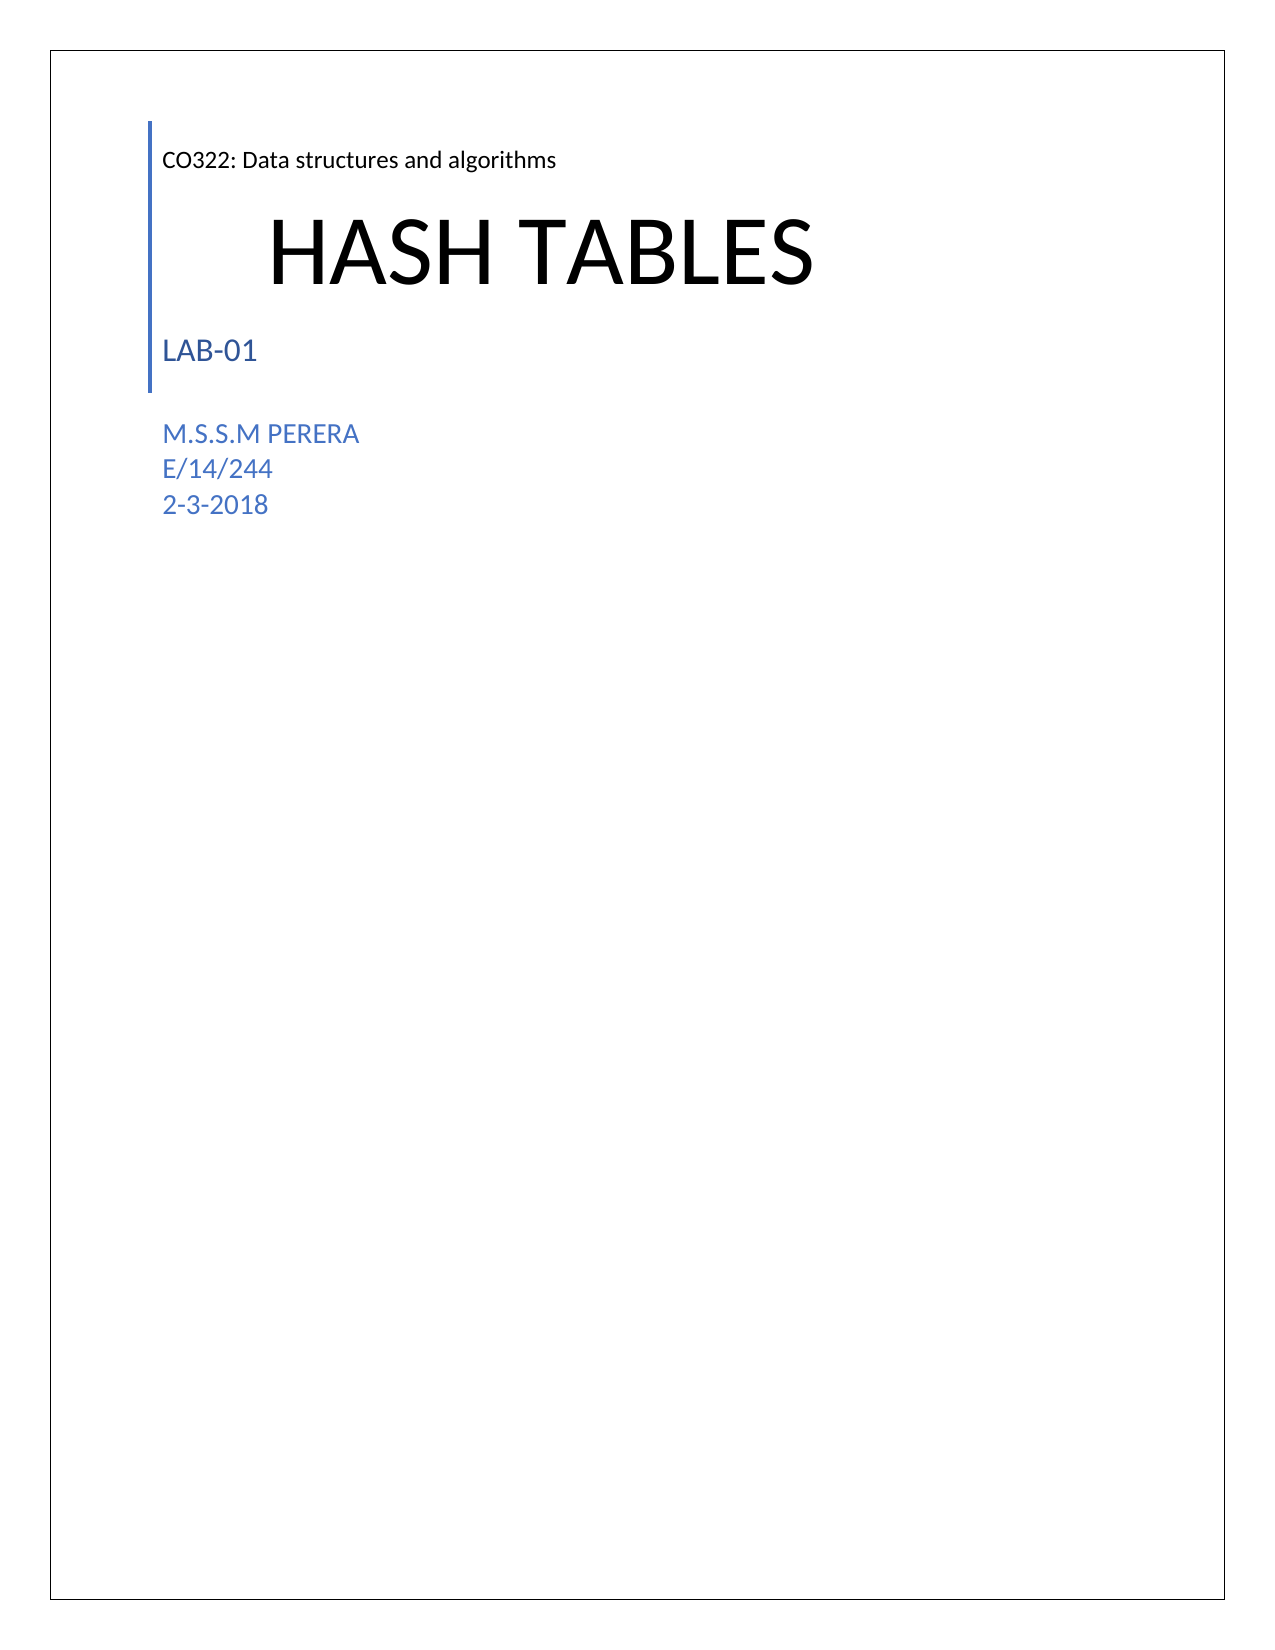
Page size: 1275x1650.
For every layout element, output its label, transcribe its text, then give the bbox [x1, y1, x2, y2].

table_header M.S.S.M PERERA E/14/244 2-3-2018 [150, 393, 901, 572]
table_cell LAB-01 [152, 307, 930, 392]
table_cell Hash tables [152, 197, 930, 307]
table_header CO322: Data structures and algorithms [152, 121, 930, 197]
